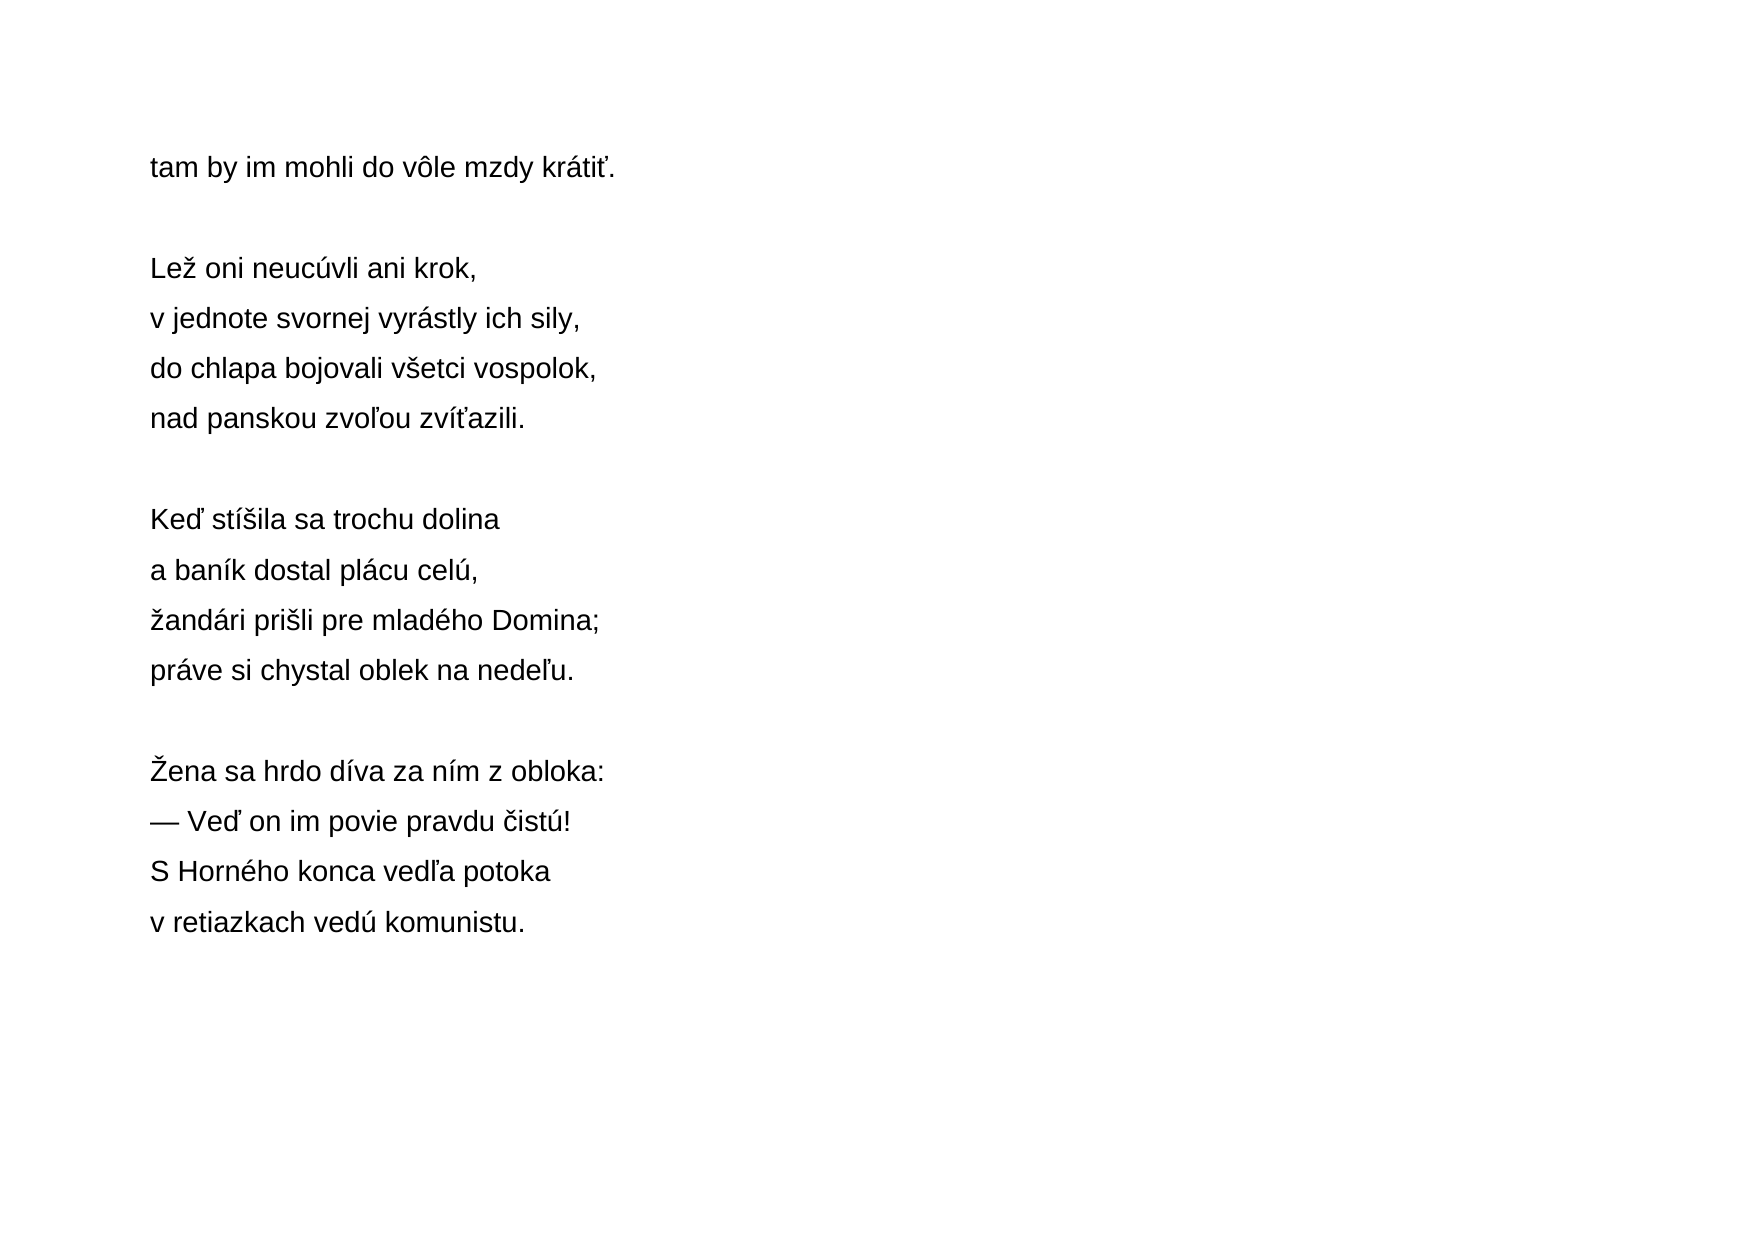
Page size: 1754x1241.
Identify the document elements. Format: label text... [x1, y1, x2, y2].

text práve si chystal oblek na nedeľu. [150, 653, 1243, 687]
text žandári prišli pre mladého Domina; [150, 603, 1243, 636]
text a baník dostal plácu celú, [150, 552, 1243, 586]
text — Veď on im povie pravdu čistú! [150, 804, 1243, 838]
text nad panskou zvoľou zvíťazili. [150, 402, 1243, 435]
text Lež oni neucúvli ani krok, [150, 251, 1243, 284]
text Keď stíšila sa trochu dolina [150, 502, 1243, 536]
text v jednote svornej vyrástly ich sily, [150, 301, 1243, 334]
text S Horného konca vedľa potoka [150, 854, 1243, 888]
text v retiazkach vedú komunistu. [150, 905, 1243, 938]
text Žena sa hrdo díva za ním z obloka: [150, 754, 1243, 787]
text tam by im mohli do vôle mzdy krátiť. [150, 150, 1243, 183]
text do chlapa bojovali všetci vospolok, [150, 351, 1243, 385]
